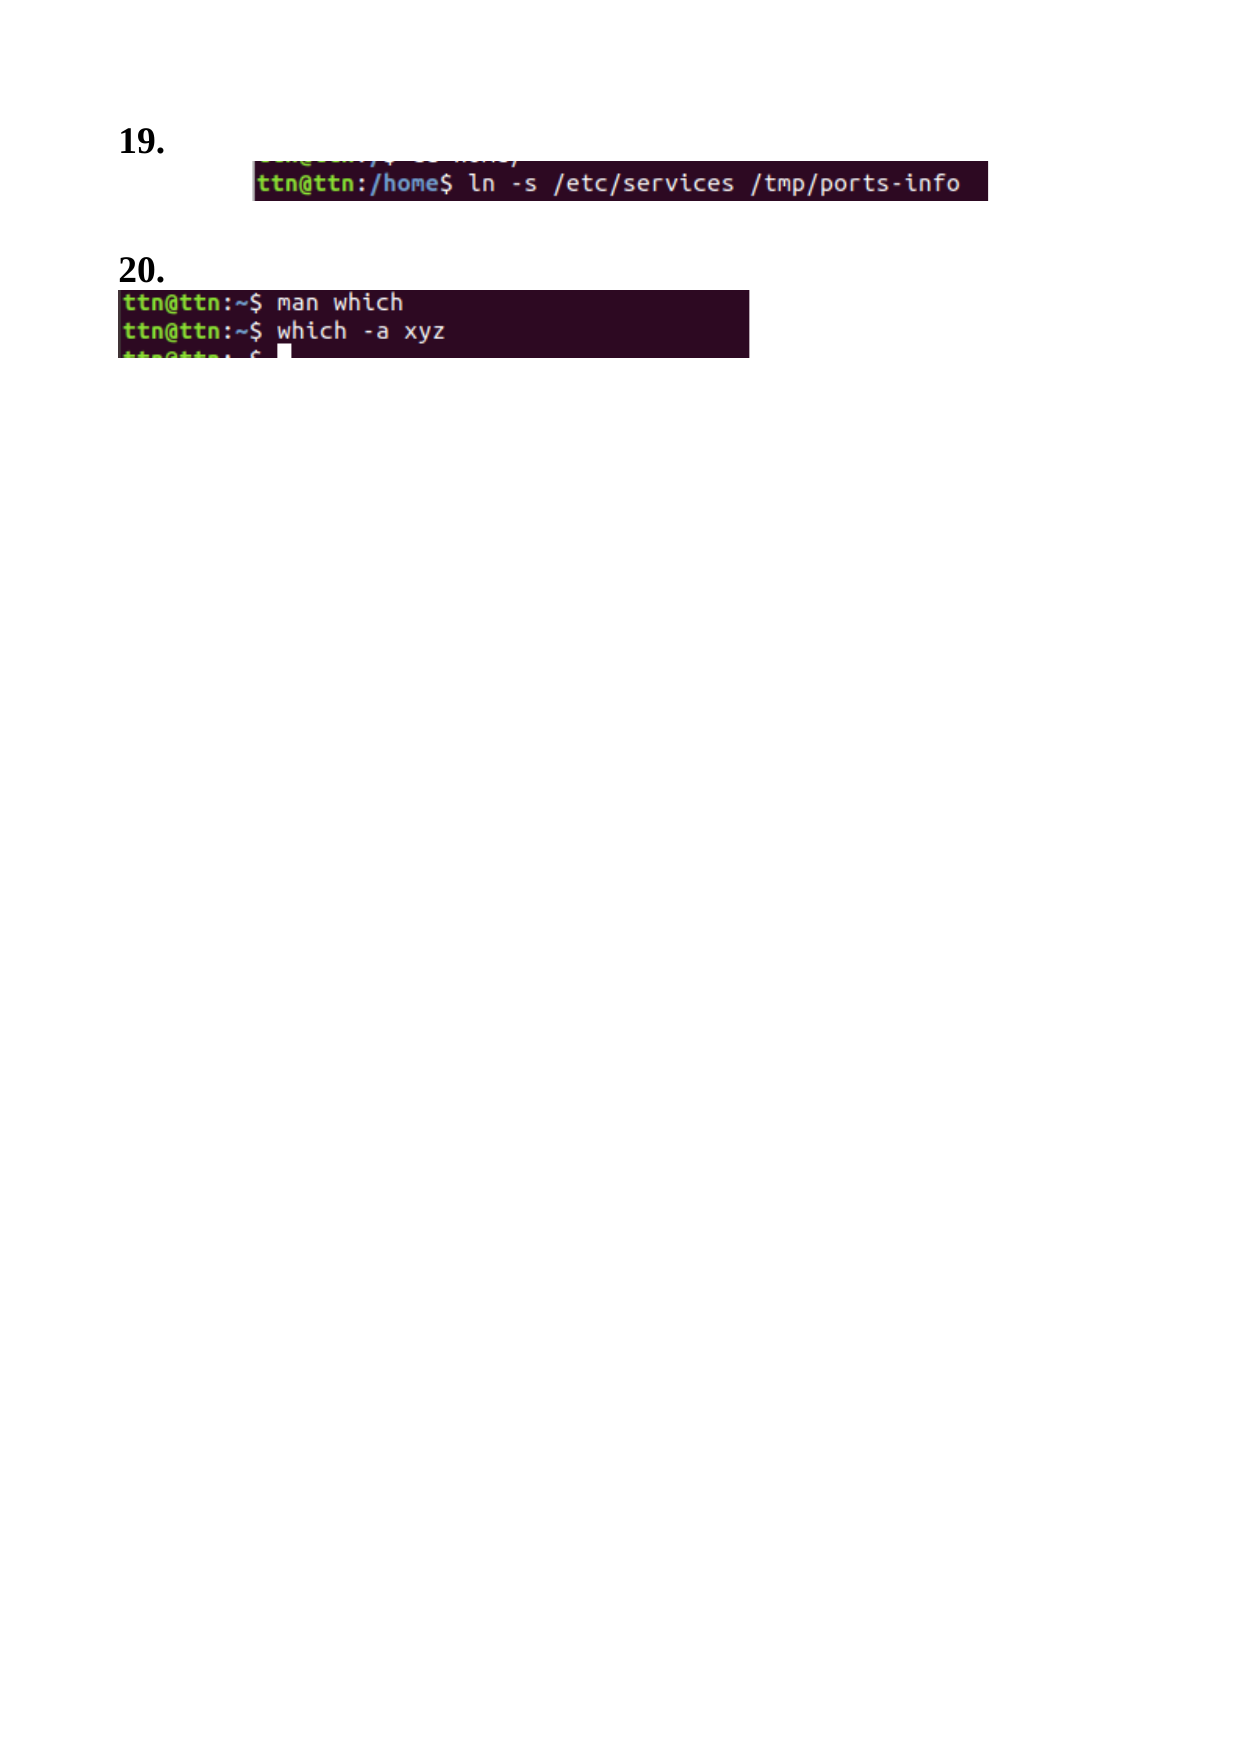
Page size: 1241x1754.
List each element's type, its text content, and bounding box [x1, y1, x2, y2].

text 19. [118, 118, 1122, 161]
text 20. [118, 247, 1122, 291]
picture [118, 290, 750, 358]
picture [252, 161, 989, 201]
